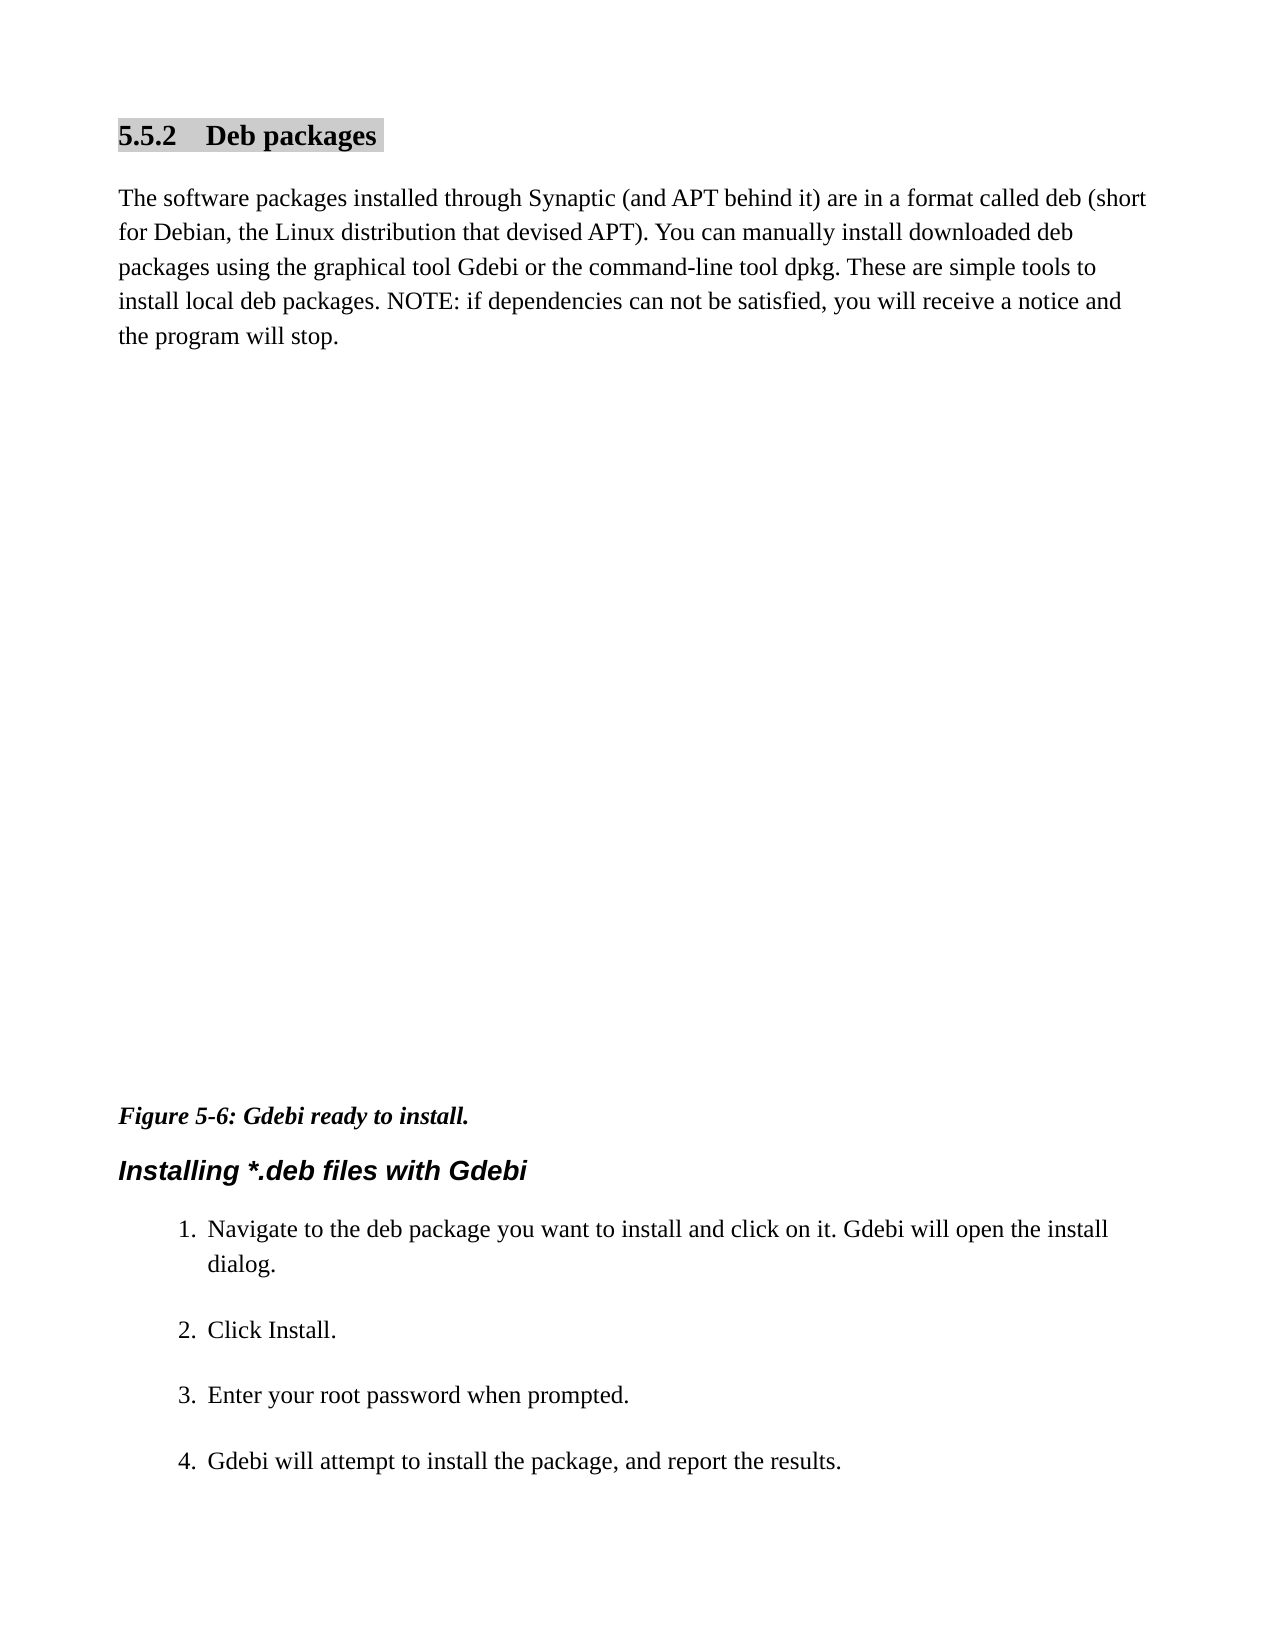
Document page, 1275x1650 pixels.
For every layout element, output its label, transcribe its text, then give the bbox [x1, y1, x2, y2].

text The software packages installed through Synaptic (and APT behind it) are in a format called deb (short for Debian, the Linux distribution that devised APT). You can manually install downloaded deb packages using the graphical tool Gdebi or the command-line tool dpkg. These are simple tools to install local deb packages. NOTE: if dependencies can not be satisfied, you will receive a notice and the program will stop. [118, 183, 1157, 349]
list Click Install. [178, 1315, 1141, 1343]
list Gdebi will attempt to install the package, and report the results. [178, 1446, 1141, 1475]
list Enter your root password when prompted. [178, 1381, 1141, 1409]
subtitle 5.5.2 Deb packages [384, 118, 1157, 152]
list Navigate to the deb package you want to install and click on it. Gdebi will open the install dialog. [178, 1214, 1141, 1278]
subtitle Installing *.deb files with Gdebi [118, 1154, 1157, 1186]
text Figure 5-6: Gdebi ready to install. [118, 1101, 1157, 1129]
